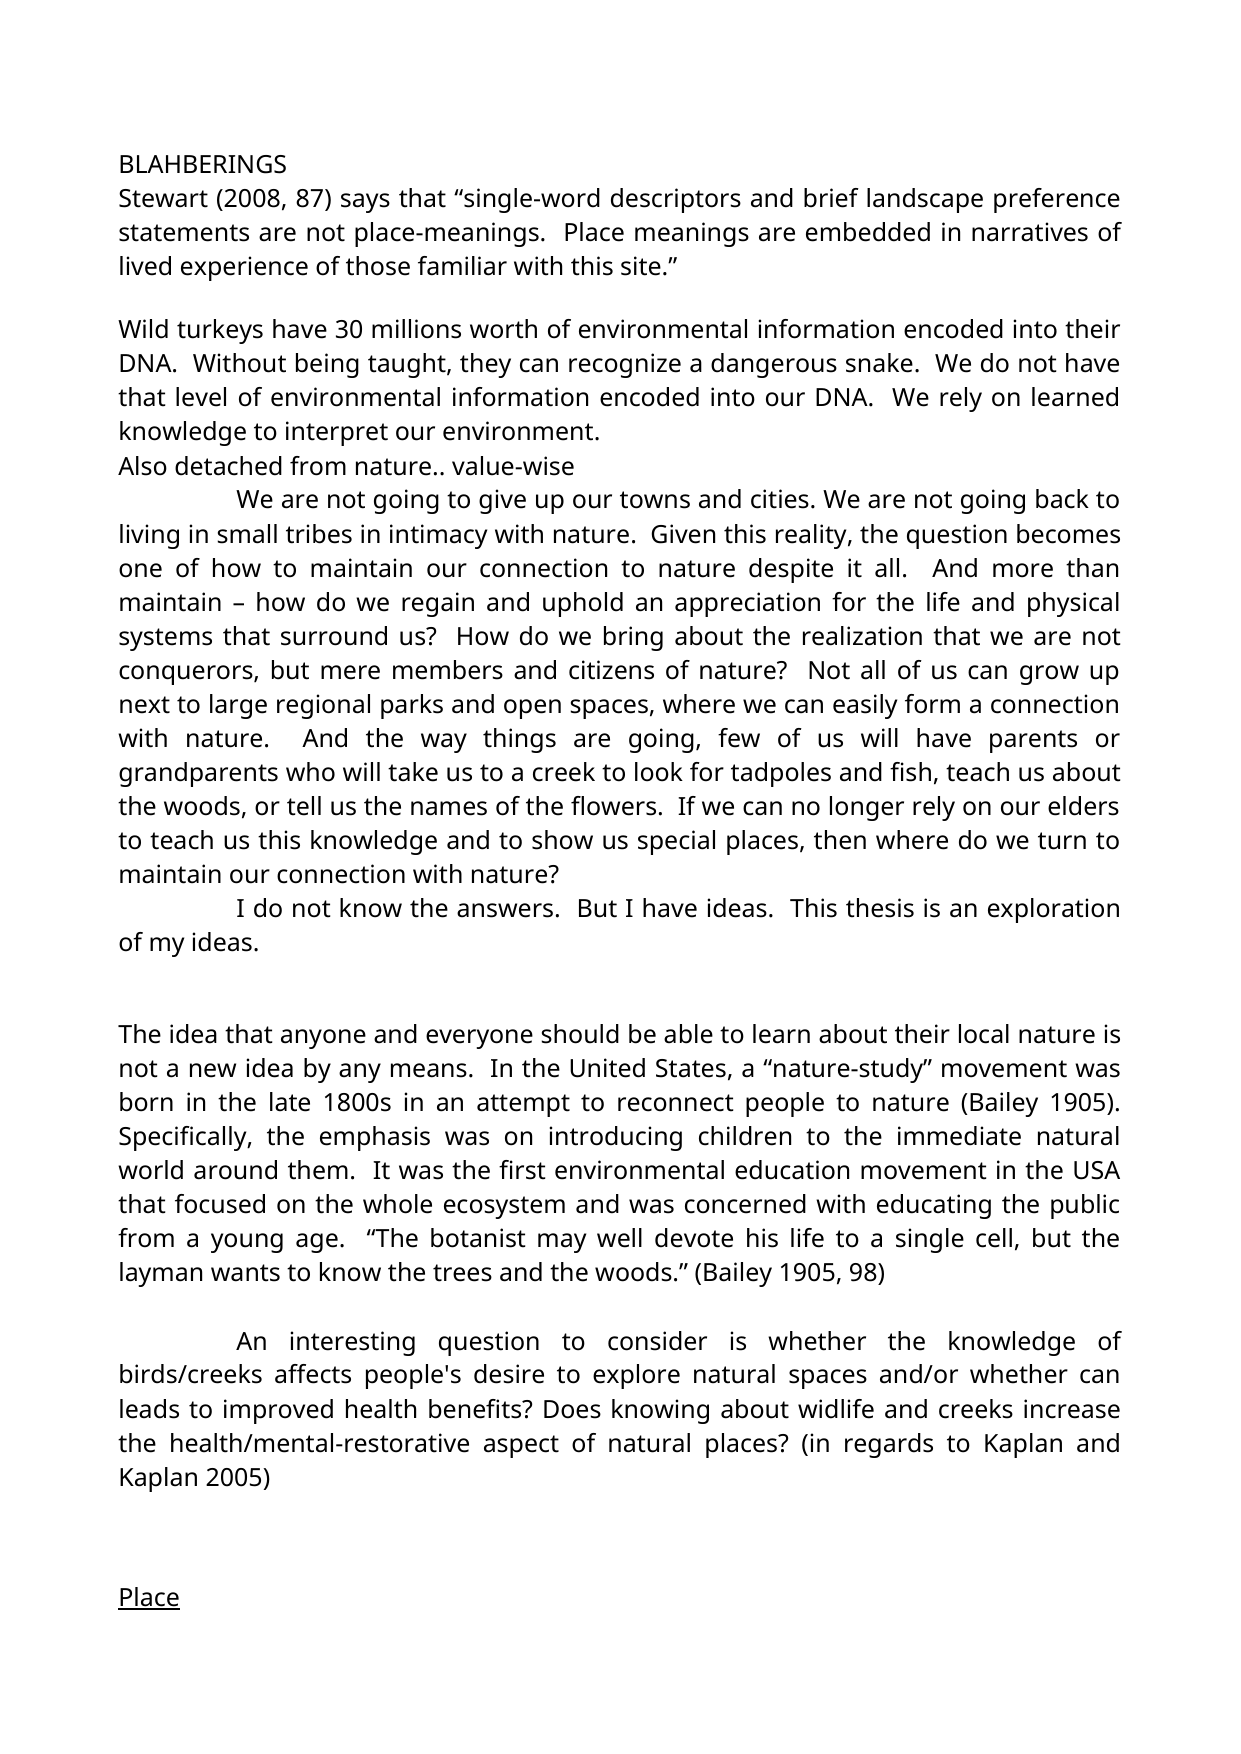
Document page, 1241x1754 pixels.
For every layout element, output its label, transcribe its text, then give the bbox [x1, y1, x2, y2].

text Stewart (2008, 87) says that “single-word descriptors and brief landscape preference statements are not place-meanings. Place meanings are embedded in narratives of lived experience of those familiar with this site.” [118, 181, 1122, 283]
text An interesting question to consider is whether the knowledge of birds/creeks affects people's desire to explore natural spaces and/or whether can leads to improved health benefits? Does knowing about widlife and creeks increase the health/mental-restorative aspect of natural places? (in regards to Kaplan and Kaplan 2005) [118, 1323, 1122, 1493]
text Place [118, 1580, 1122, 1614]
text Also detached from nature.. value-wise [118, 448, 1122, 482]
text BLAHBERINGS [118, 147, 1122, 181]
text Wild turkeys have 30 millions worth of environmental information encoded into their DNA. Without being taught, they can recognize a dangerous snake. We do not have that level of environmental information encoded into our DNA. We rely on learned knowledge to interpret our environment. [118, 312, 1122, 448]
text We are not going to give up our towns and cities. We are not going back to living in small tribes in intimacy with nature. Given this reality, the question becomes one of how to maintain our connection to nature despite it all. And more than maintain – how do we regain and uphold an appreciation for the life and physical systems that surround us? How do we bring about the realization that we are not conquerors, but mere members and citizens of nature? Not all of us can grow up next to large regional parks and open spaces, where we can easily form a connection with nature. And the way things are going, few of us will have parents or grandparents who will take us to a creek to look for tadpoles and fish, teach us about the woods, or tell us the names of the flowers. If we can no longer rely on our elders to teach us this knowledge and to show us special places, then where do we turn to maintain our connection with nature? [118, 482, 1122, 891]
text I do not know the answers. But I have ideas. This thesis is an exploration of my ideas. [118, 891, 1122, 959]
text The idea that anyone and everyone should be able to learn about their local nature is not a new idea by any means. In the United States, a “nature-study” movement was born in the late 1800s in an attempt to reconnect people to nature (Bailey 1905). Specifically, the emphasis was on introducing children to the immediate natural world around them. It was the first environmental education movement in the USA that focused on the whole ecosystem and was concerned with educating the public from a young age. “The botanist may well devote his life to a single cell, but the layman wants to know the trees and the woods.” (Bailey 1905, 98) [118, 1017, 1122, 1289]
